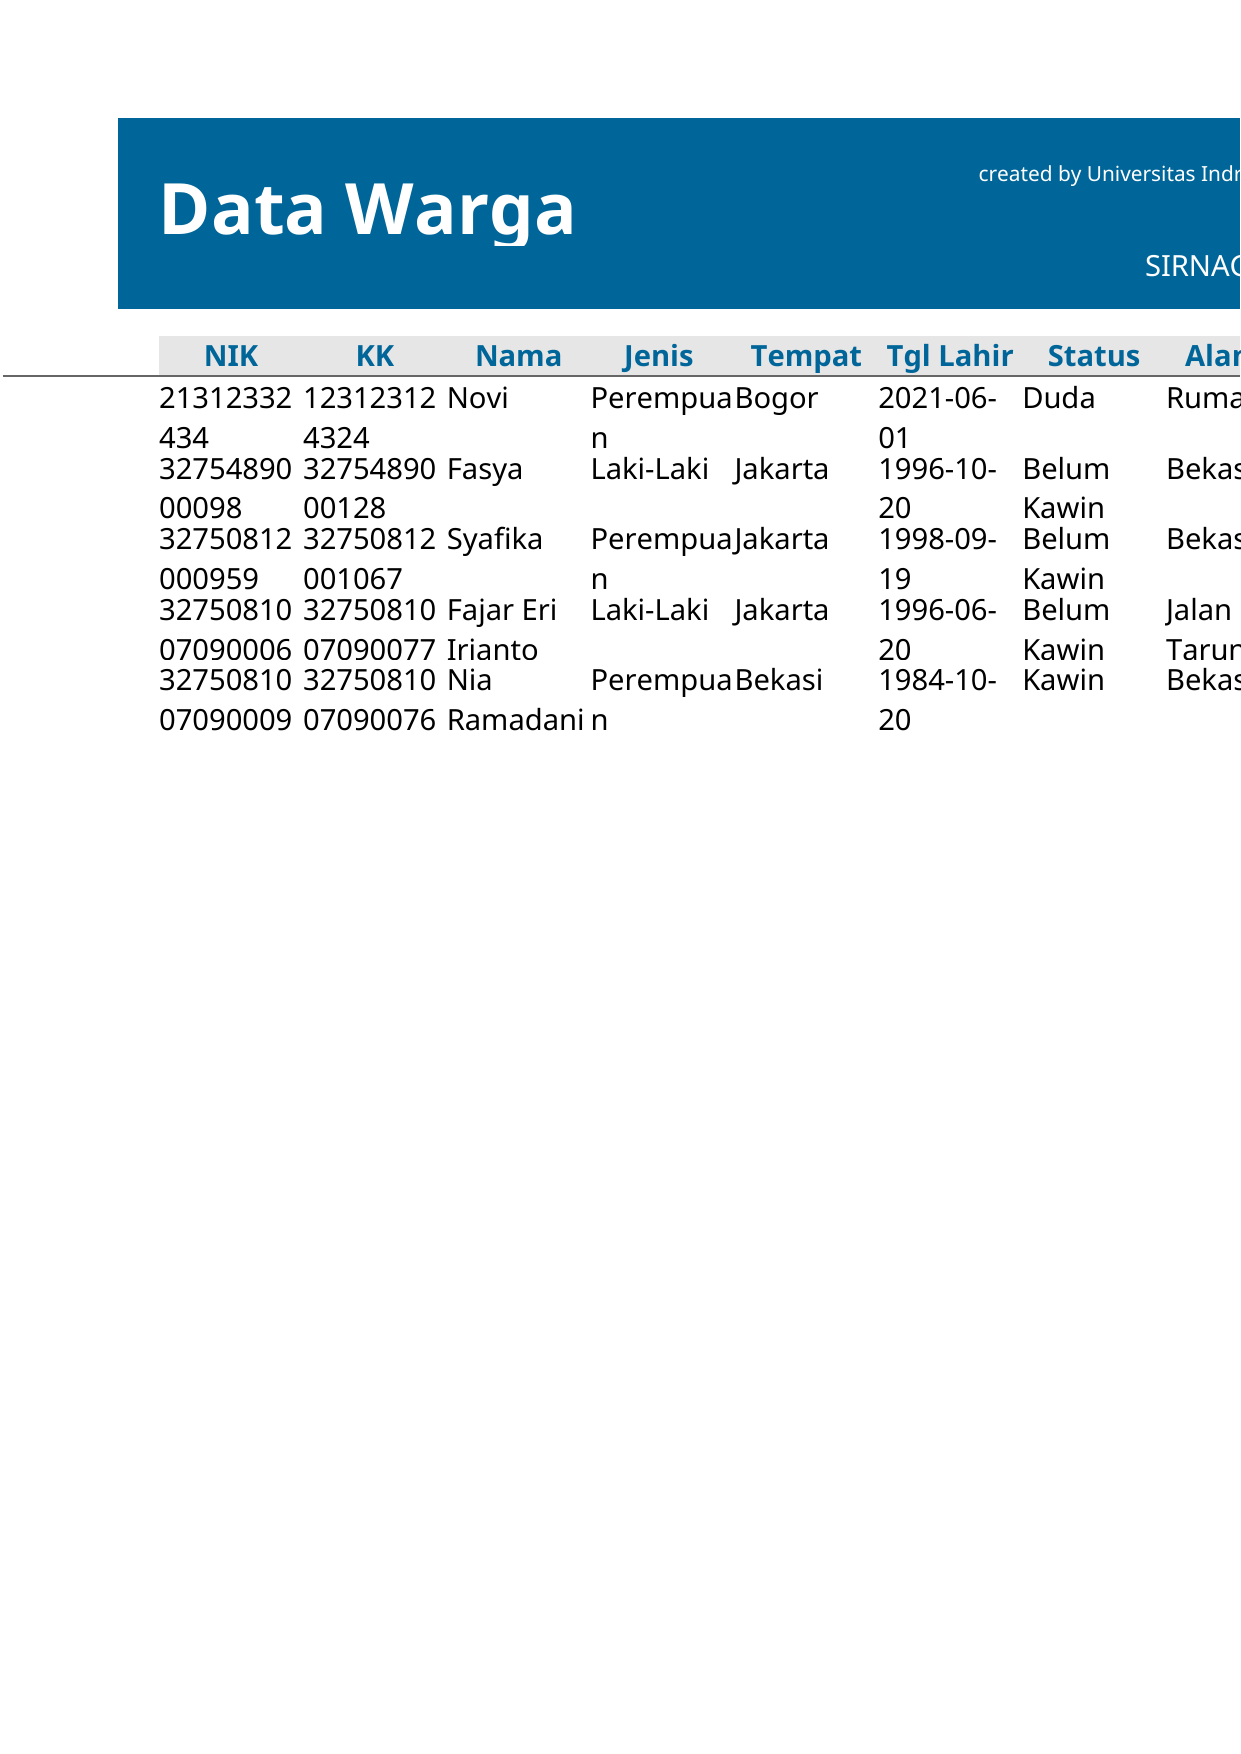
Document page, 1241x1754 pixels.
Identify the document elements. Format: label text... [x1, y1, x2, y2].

table_cell [734, 309, 878, 336]
table_cell [118, 559, 159, 588]
table_cell Novi [447, 378, 590, 418]
table_cell Perempuan [590, 519, 734, 589]
table_cell [1233, 309, 1240, 336]
table_cell [1166, 489, 1232, 517]
table_cell [1233, 559, 1240, 588]
table_cell KK [303, 336, 447, 375]
table_cell [118, 489, 159, 517]
table_cell [118, 589, 159, 630]
table_cell [878, 309, 1022, 336]
table_cell Bekasi [1166, 660, 1240, 700]
table_cell [118, 448, 159, 489]
table_cell [159, 246, 647, 286]
table_cell [447, 559, 590, 588]
table_cell Bekasi [1166, 519, 1240, 559]
table_cell [734, 418, 878, 447]
table_cell [734, 700, 878, 729]
table_cell [1166, 559, 1232, 588]
table_cell [118, 309, 159, 336]
table_cell 123123124324 [303, 378, 447, 448]
table_header [119, 118, 1240, 159]
table_cell Jakarta [734, 519, 878, 559]
table_cell [1166, 700, 1232, 729]
table_cell Nia Ramadani [447, 660, 590, 730]
table_cell Data Warga [159, 159, 647, 246]
table_cell 2021-06-01 [878, 378, 1022, 448]
table_cell 3275081007090006 [159, 589, 303, 660]
table_cell Bekasi [1166, 448, 1240, 489]
table_cell [118, 660, 159, 700]
table_cell Bekasi [734, 660, 878, 700]
table_cell [590, 630, 734, 658]
table_cell [734, 559, 878, 588]
table_cell [1233, 489, 1240, 517]
table_cell created by Universitas Indraprasta [940, 159, 1240, 199]
table_cell [447, 418, 590, 447]
table_cell Belum Kawin [1022, 519, 1166, 589]
table_cell 3275081007090076 [303, 660, 447, 730]
table_cell Kawin [1022, 660, 1166, 700]
table_cell [118, 246, 159, 286]
table_cell [1022, 700, 1166, 729]
table_cell Jakarta [734, 589, 878, 630]
table_cell [118, 336, 159, 375]
table_cell Laki-Laki [590, 589, 734, 630]
table_cell Syafika [447, 519, 590, 559]
table_cell Belum Kawin [1022, 589, 1166, 660]
table_cell 1996-10-20 [878, 448, 1022, 519]
table_cell [118, 199, 159, 246]
table_header [118, 286, 1240, 309]
table_cell [1166, 309, 1232, 336]
table_cell [940, 199, 1240, 246]
table_cell NIK [159, 336, 303, 375]
table_cell Fajar Eri Irianto [447, 589, 590, 660]
table_cell [1233, 700, 1240, 729]
table_cell 1998-09-19 [878, 519, 1022, 589]
table_cell 3275489000098 [159, 448, 303, 519]
table_cell Perempuan [590, 378, 734, 448]
table_cell [118, 418, 159, 447]
table_cell [590, 489, 734, 517]
table_cell [118, 630, 159, 658]
table_cell Perempuan [590, 660, 734, 730]
table_cell [159, 309, 303, 336]
table_cell [1166, 418, 1232, 447]
table_cell Bogor [734, 378, 878, 418]
table_cell Status [1022, 336, 1166, 375]
table_cell 32750812000959 [159, 519, 303, 589]
table_cell [118, 378, 159, 418]
table_cell [1233, 418, 1240, 447]
table_cell [447, 309, 590, 336]
table_cell [1022, 309, 1166, 336]
table_cell [118, 159, 159, 199]
table_cell 3275081007090077 [303, 589, 447, 660]
table_cell 32750812001067 [303, 519, 447, 589]
table_cell [368, 309, 447, 336]
table_cell [118, 519, 159, 559]
table_cell 1984-10-20 [878, 660, 1022, 730]
table_cell Alamat [1166, 336, 1240, 375]
table_cell Laki-Laki [590, 448, 734, 489]
table_cell [647, 159, 940, 199]
table_cell Tempat [734, 336, 878, 375]
table_cell 3275489000128 [303, 448, 447, 519]
table_cell 21312332434 [159, 378, 303, 448]
table_cell Duda [1022, 378, 1166, 418]
table_cell Rumah [1166, 378, 1240, 418]
table_cell [734, 489, 878, 517]
table_cell [734, 630, 878, 658]
table_cell [647, 246, 940, 286]
table_cell Belum Kawin [1022, 448, 1166, 519]
table_cell Nama [447, 336, 590, 375]
table_cell [647, 199, 940, 246]
table_cell [118, 700, 159, 729]
table_cell [303, 309, 368, 336]
table_cell 3275081007090009 [159, 660, 303, 730]
table_cell 1996-06-20 [878, 589, 1022, 660]
table_cell SIRNAGALIH [940, 246, 1240, 286]
table_cell [447, 489, 590, 517]
table_cell [1022, 418, 1166, 447]
table_cell Jenis [590, 336, 734, 375]
table_cell Fasya [447, 448, 590, 489]
table_cell Jakarta [734, 448, 878, 489]
table_cell Jalan Taruna 3 [1166, 589, 1240, 660]
table_cell Tgl Lahir [878, 336, 1022, 375]
table_cell [590, 309, 734, 336]
